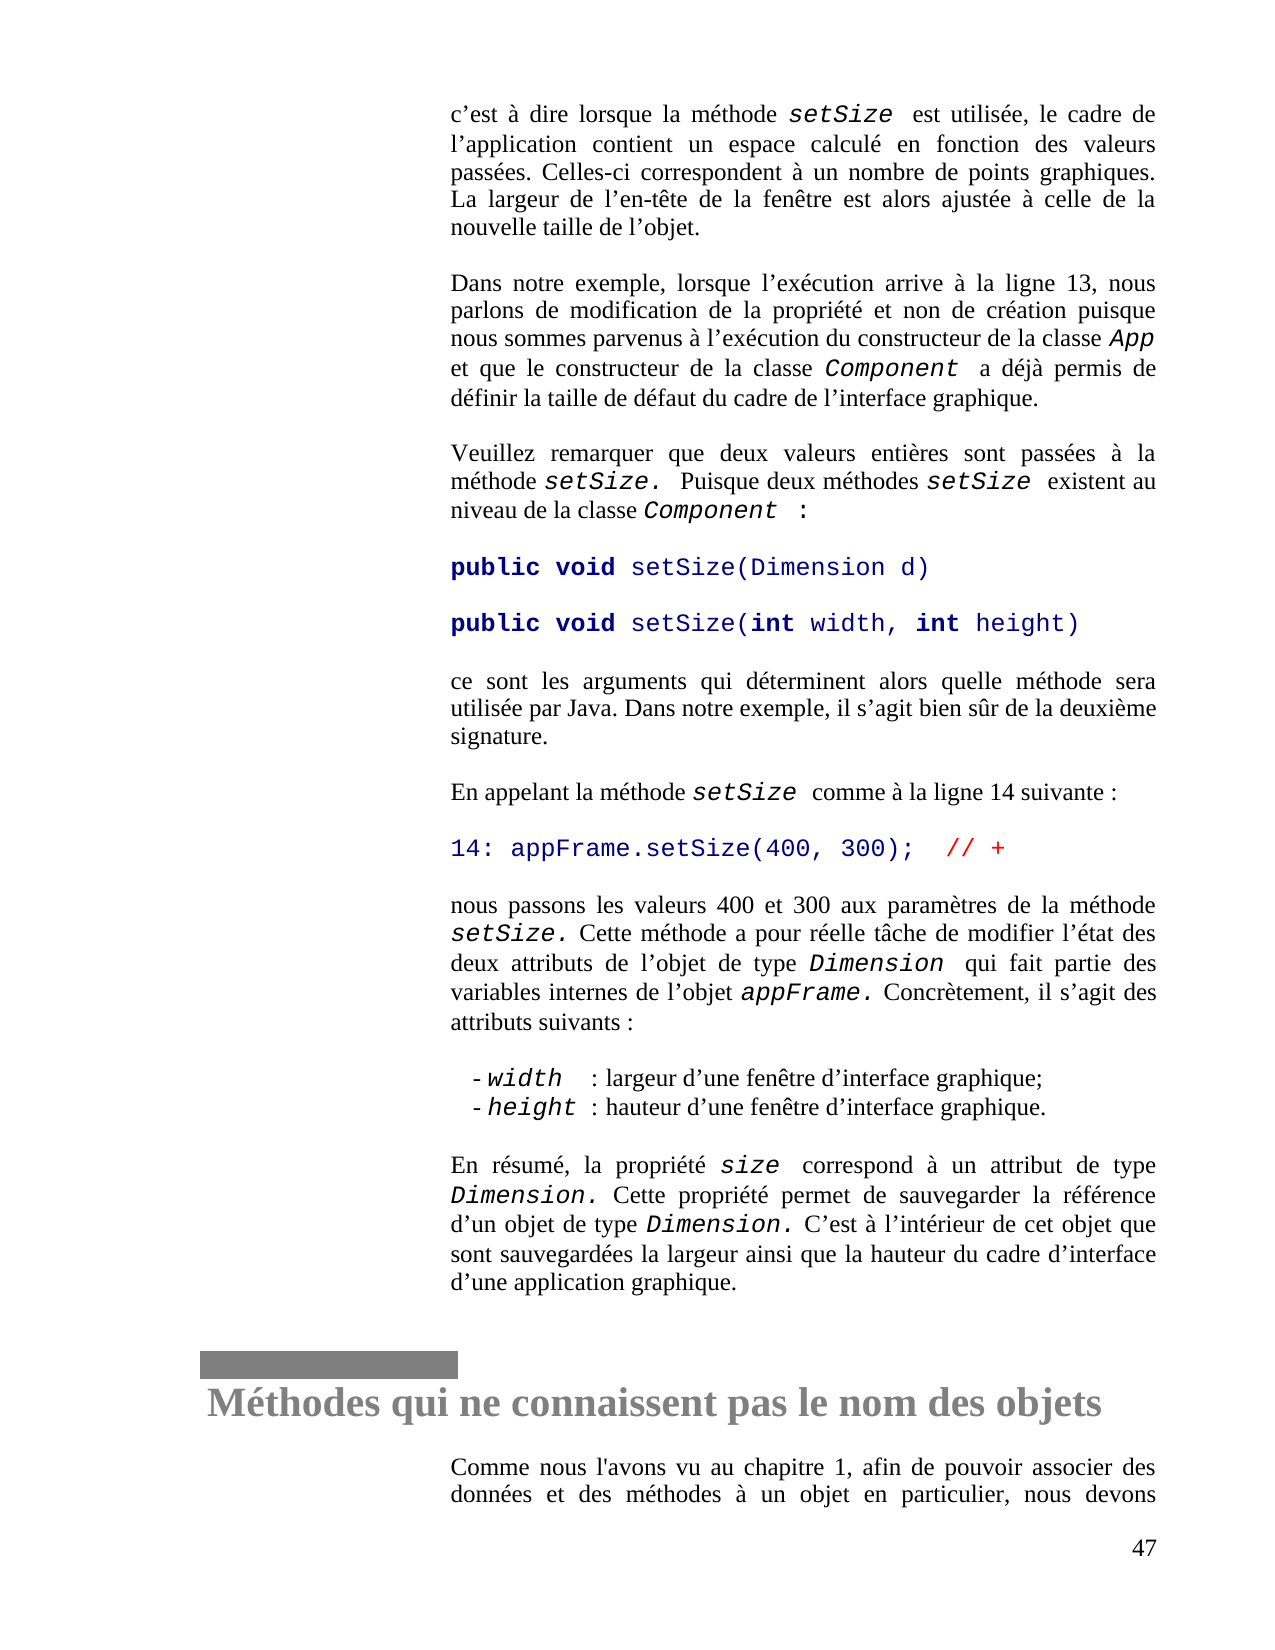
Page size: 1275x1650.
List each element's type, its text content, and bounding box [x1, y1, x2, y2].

table_header [200, 778, 443, 863]
table_header Veuillez remarquer que deux valeurs entières sont passées à la méthode setSize. Puisque deux méthodes setSize existent au niveau de la classe Component : [443, 439, 1163, 526]
table_header c’est à dire lorsque la méthode setSize est utilisée, le cadre de l’application contient un espace calculé en fonction des valeurs passées. Celles-ci correspondent à un nombre de points graphiques. La largeur de l’en-tête de la fenêtre est alors ajustée à celle de la nouvelle taille de l’objet. [443, 100, 1163, 241]
table_header Dans notre exemple, lorsque l’exécution arrive à la ligne 13, nous parlons de modification de la propriété et non de création puisque nous sommes parvenus à l’exécution du constructeur de la classe App et que le constructeur de la classe Component a déjà permis de définir la taille de défaut du cadre de l’interface graphique. [443, 269, 1164, 411]
table_header [200, 1351, 458, 1379]
table_header nous passons les valeurs 400 et 300 aux paramètres de la méthode setSize. Cette méthode a pour réelle tâche de modifier l’état des deux attributs de l’objet de type Dimension qui fait partie des variables internes de l’objet appFrame. Concrètement, il s’agit des attributs suivants : [443, 891, 1164, 1036]
table_header En appelant la méthode setSize comme à la ligne 14 suivante : 14: appFrame.setSize(400, 300); // + [443, 778, 1163, 863]
table_header [200, 439, 443, 526]
table_header ce sont les arguments qui déterminent alors quelle méthode sera utilisée par Java. Dans notre exemple, il s’agit bien sûr de la deuxième signature. [443, 667, 1164, 750]
table_header [200, 1064, 443, 1123]
table_header [200, 100, 443, 241]
table_header [200, 1453, 443, 1508]
table_header [200, 667, 443, 750]
table_header En résumé, la propriété size correspond à un attribut de type Dimension. Cette propriété permet de sauvegarder la référence d’un objet de type Dimension. C’est à l’intérieur de cet objet que sont sauvegardées la largeur ainsi que la hauteur du cadre d’interface d’une application graphique. [443, 1151, 1164, 1296]
subtitle Méthodes qui ne connaissent pas le nom des objets [207, 1379, 1157, 1425]
table_header [200, 269, 443, 411]
table_header Comme nous l'avons vu au chapitre 1, afin de pouvoir associer des données et des méthodes à un objet en particulier, nous devons [443, 1453, 1164, 1508]
table_header [200, 891, 443, 1036]
table_header - width : largeur d’une fenêtre d’interface graphique; - height : hauteur d’une fenêtre d’interface graphique. [443, 1064, 1164, 1123]
table_header [200, 554, 443, 639]
table_header public void setSize(Dimension d) public void setSize(int width, int height) [443, 554, 1164, 639]
table_header [200, 1151, 443, 1296]
